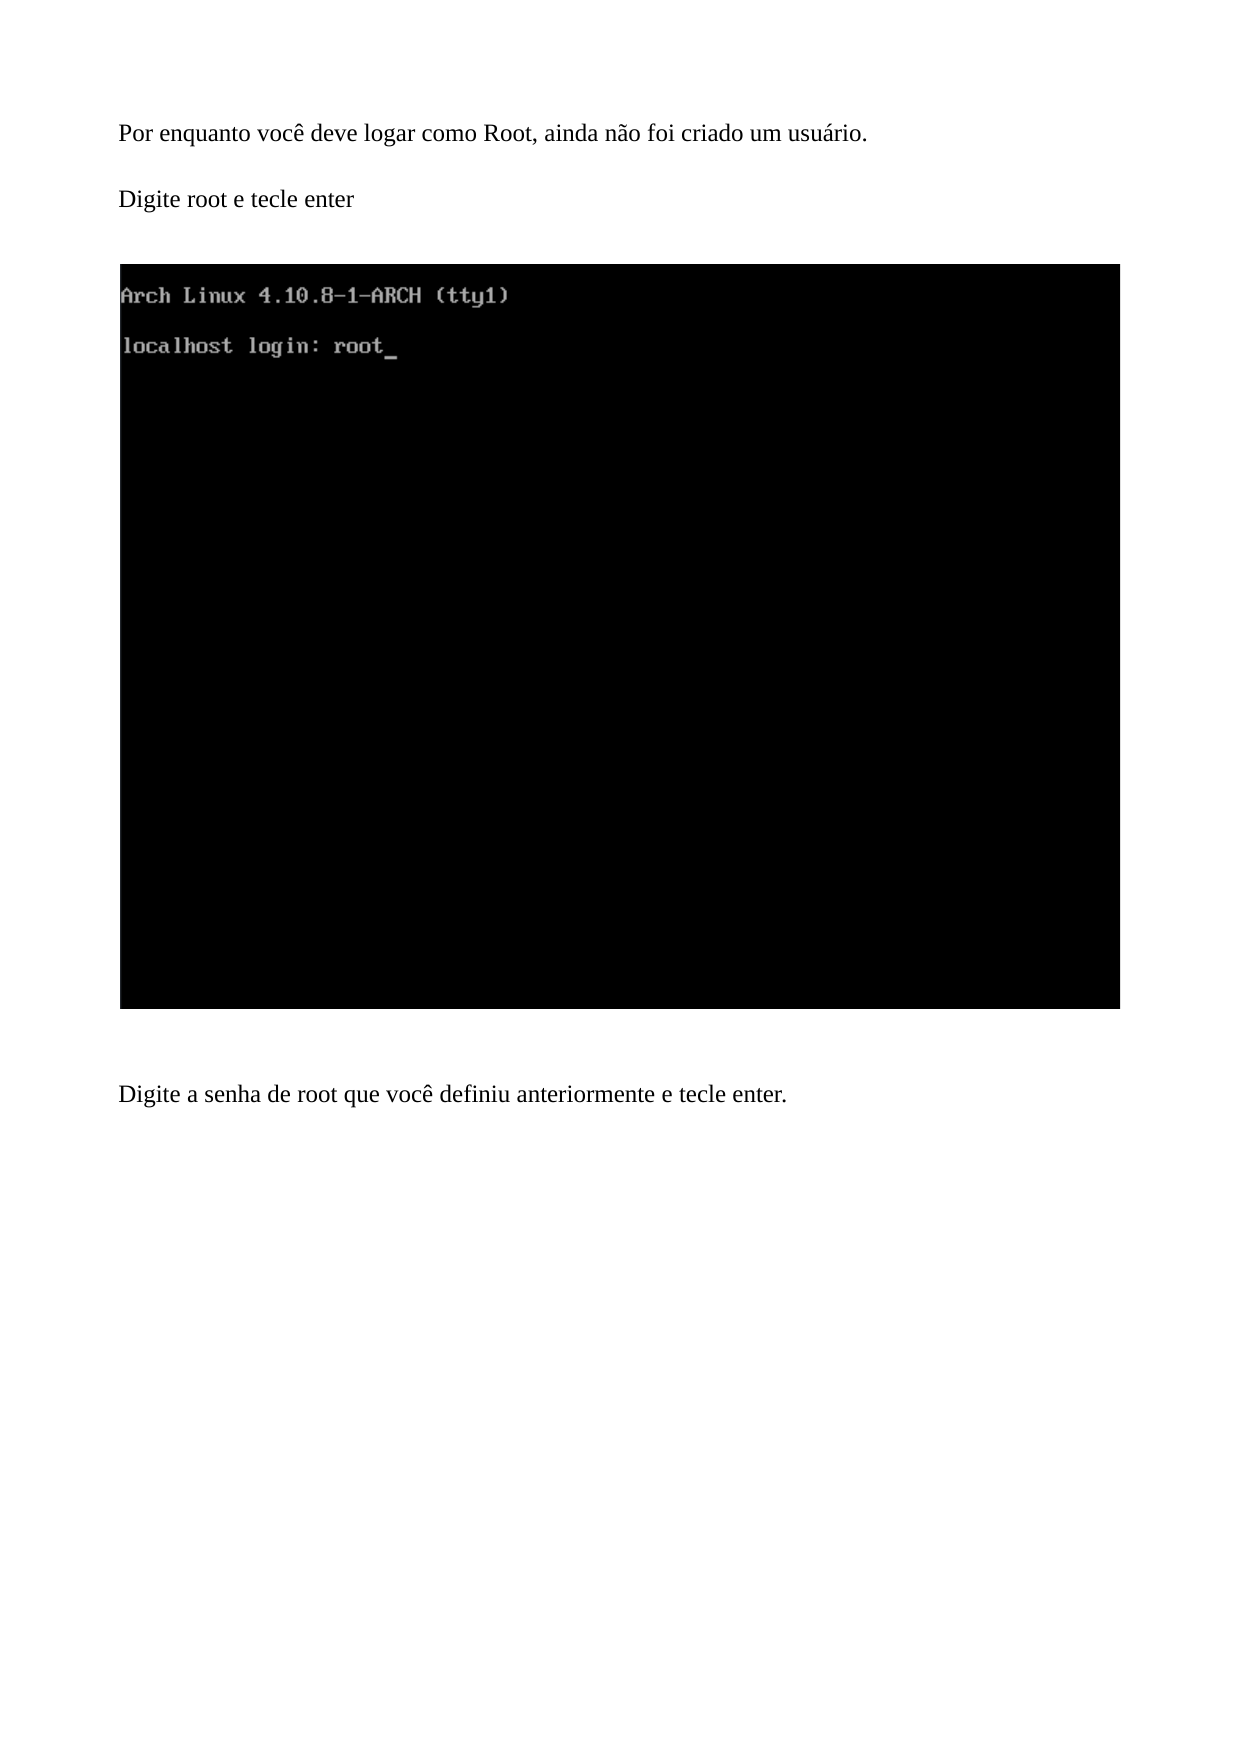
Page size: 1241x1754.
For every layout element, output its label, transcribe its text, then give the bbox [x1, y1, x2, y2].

text Por enquanto você deve logar como Root, ainda não foi criado um usuário. Digite root e tecle enter [118, 118, 1122, 246]
picture [120, 264, 1121, 1009]
text Digite a senha de root que você definiu anteriormente e tecle enter. [118, 1013, 1122, 1141]
